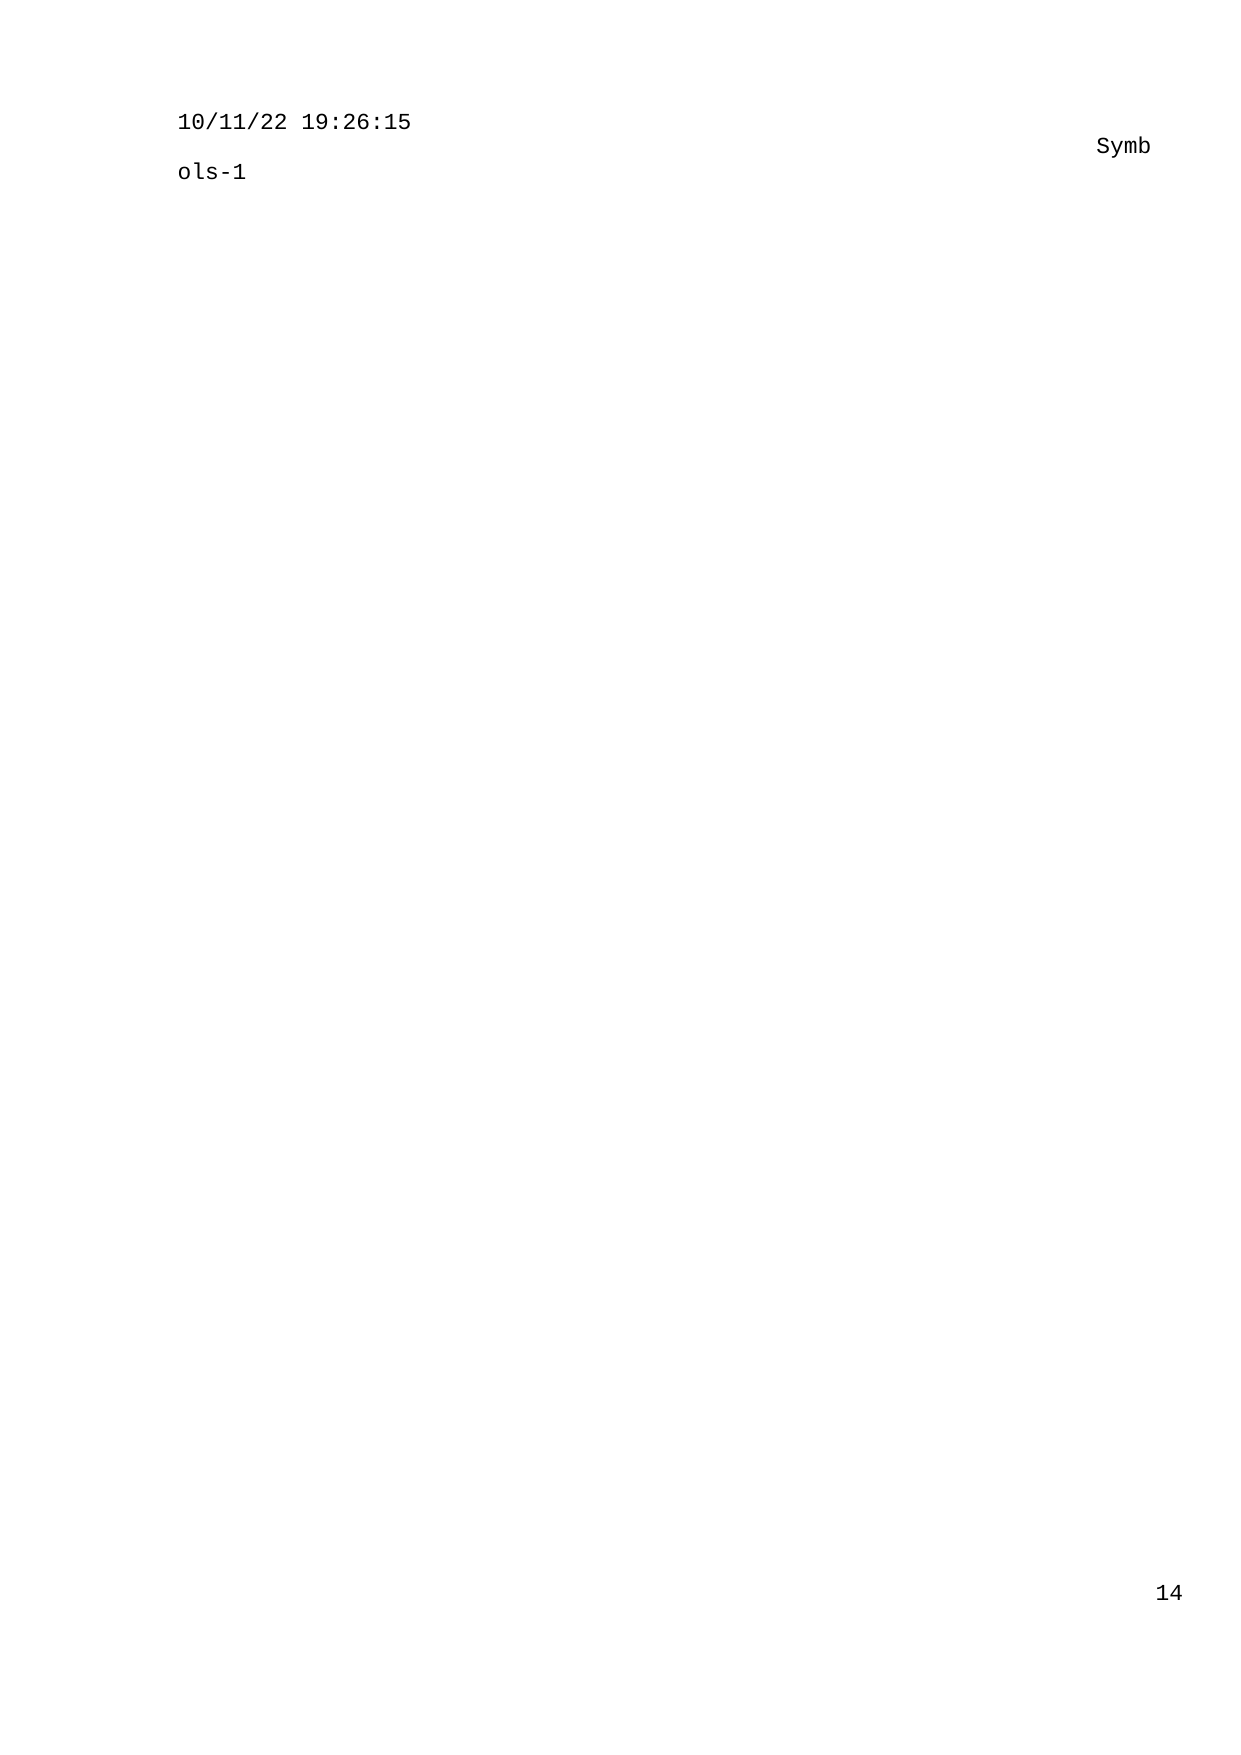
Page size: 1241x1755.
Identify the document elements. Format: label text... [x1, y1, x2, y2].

text Symb [1096, 134, 1163, 160]
text 10/11/22 19:26:15 [177, 108, 1163, 134]
text ols-1 [177, 160, 1163, 186]
